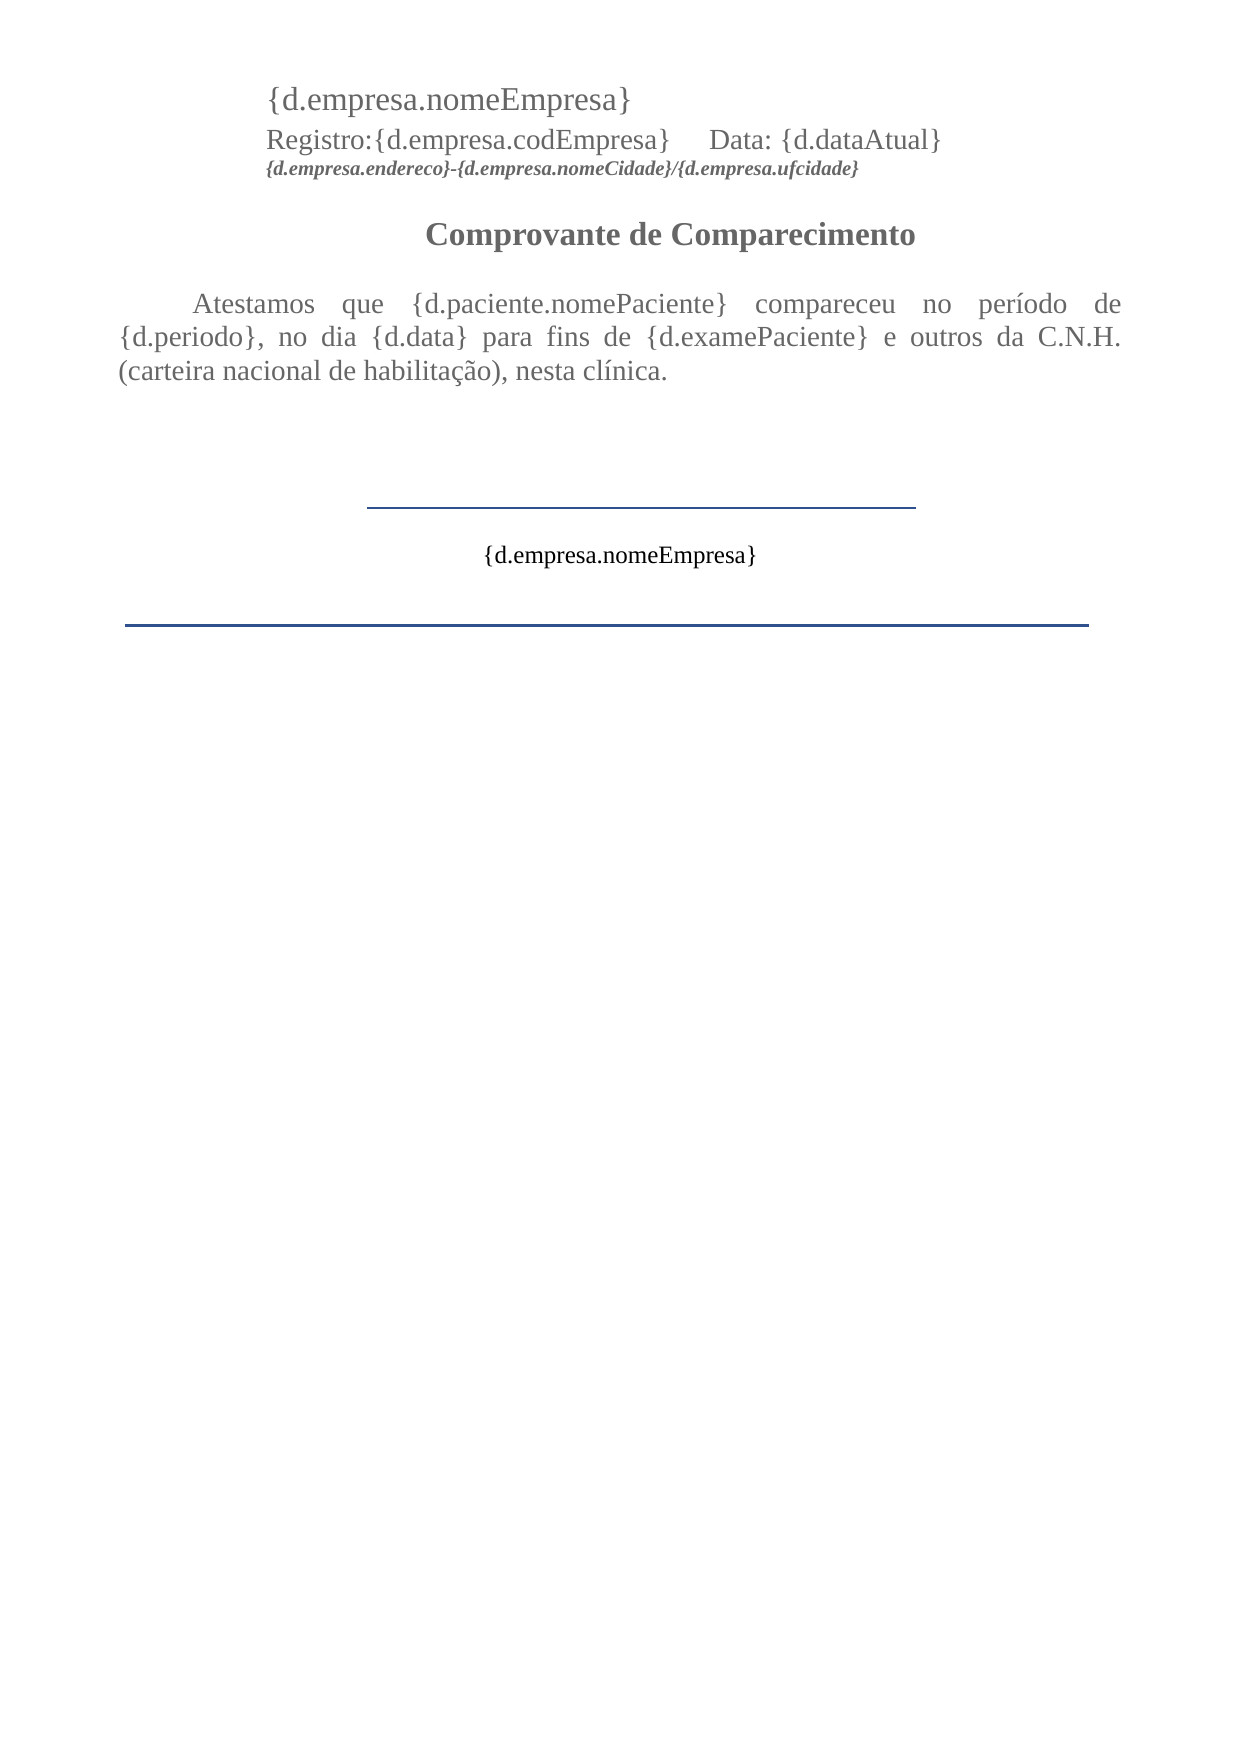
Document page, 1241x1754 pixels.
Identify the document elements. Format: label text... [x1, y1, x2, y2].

text Atestamos que {d.paciente.nomePaciente} compareceu no período de {d.periodo}, no dia {d.data} para fins de {d.examePaciente} e outros da C.N.H.(carteira nacional de habilitação), nesta clínica. [118, 286, 1122, 386]
text Comprovante de Comparecimento [118, 214, 1122, 252]
text {d.empresa.nomeEmpresa} [118, 540, 1122, 568]
text Registro:{d.empresa.codEmpresa} Data: {d.dataAtual} [118, 118, 1122, 156]
text {d.empresa.endereco}-{d.empresa.nomeCidade}/{d.empresa.ufcidade} [118, 156, 1122, 180]
text {d.empresa.nomeEmpresa} [118, 80, 1122, 118]
